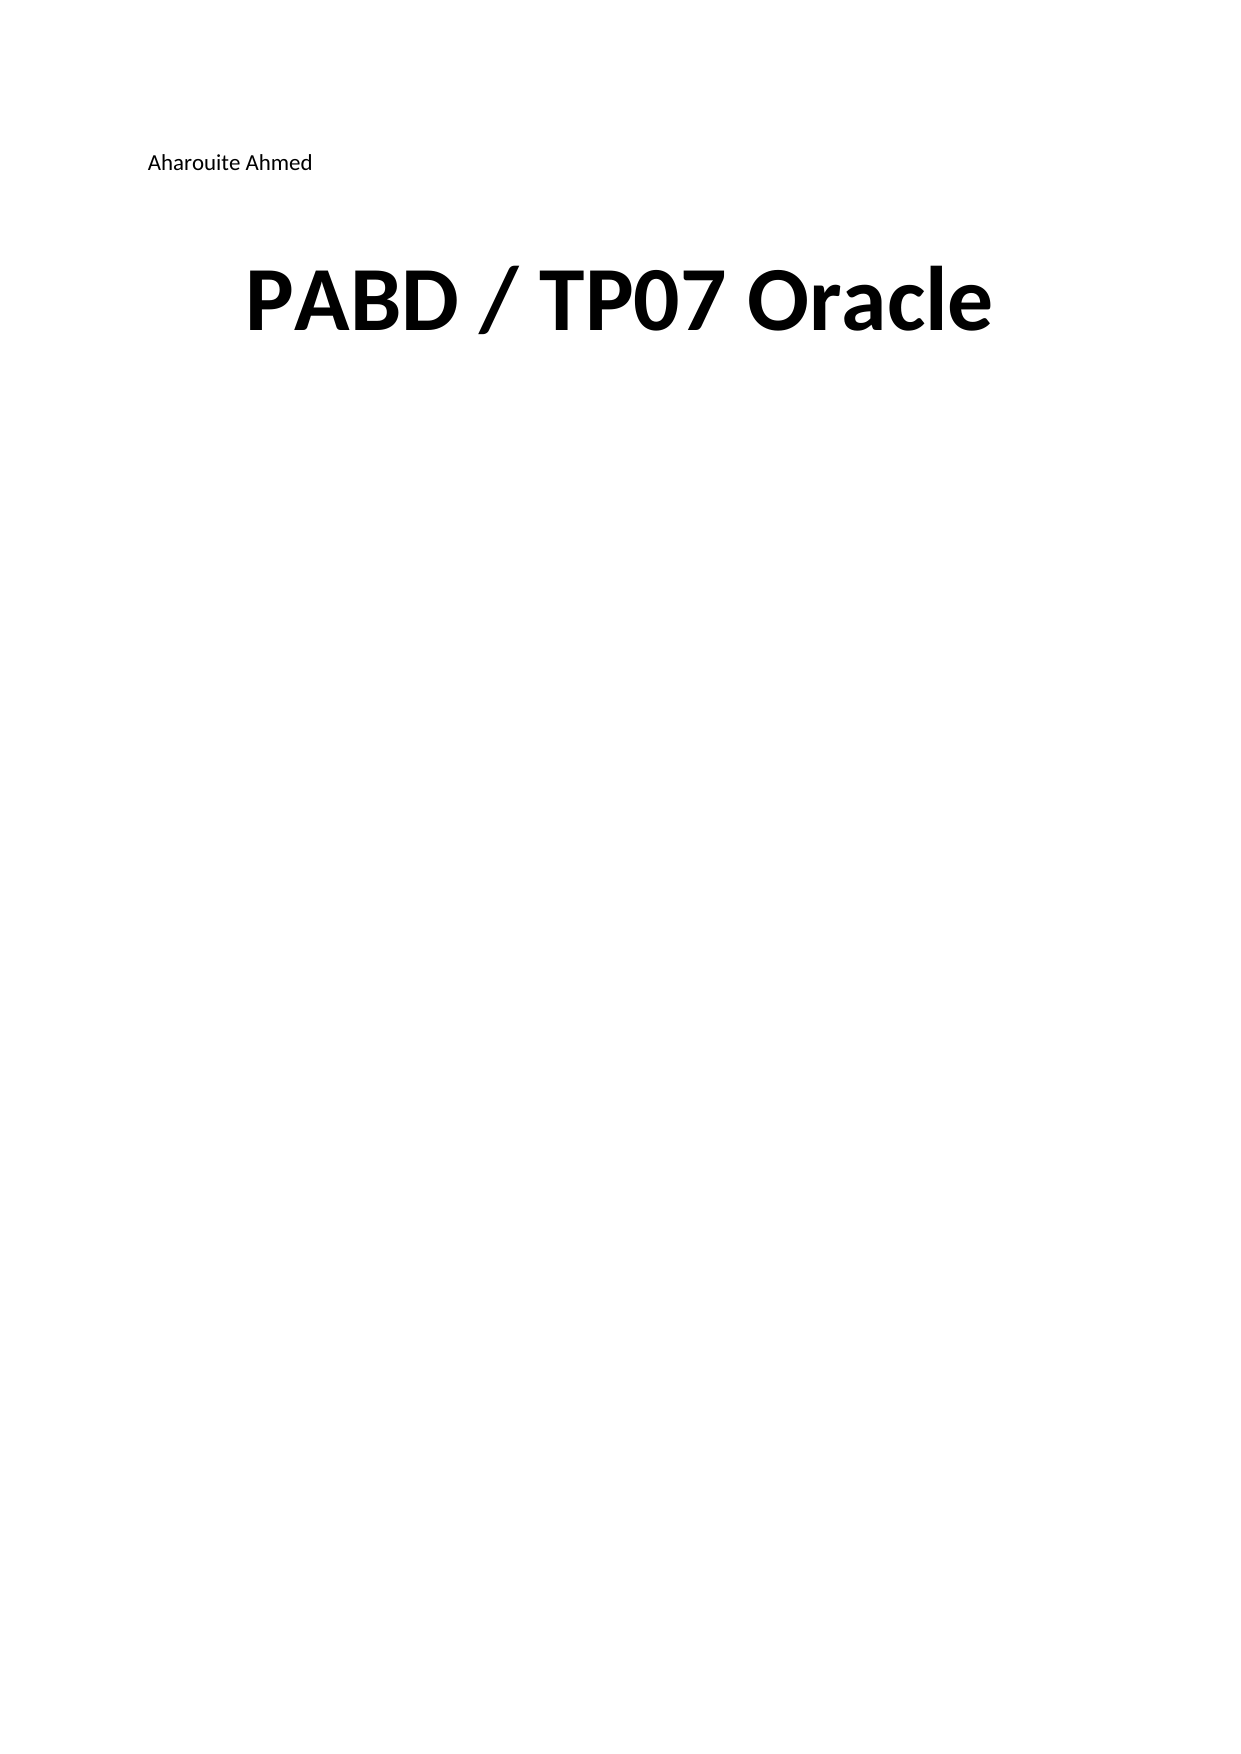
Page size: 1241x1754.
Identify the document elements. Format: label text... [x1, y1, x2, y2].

text Aharouite Ahmed [148, 148, 1093, 176]
text PABD / TP07 Oracle [148, 241, 1093, 353]
